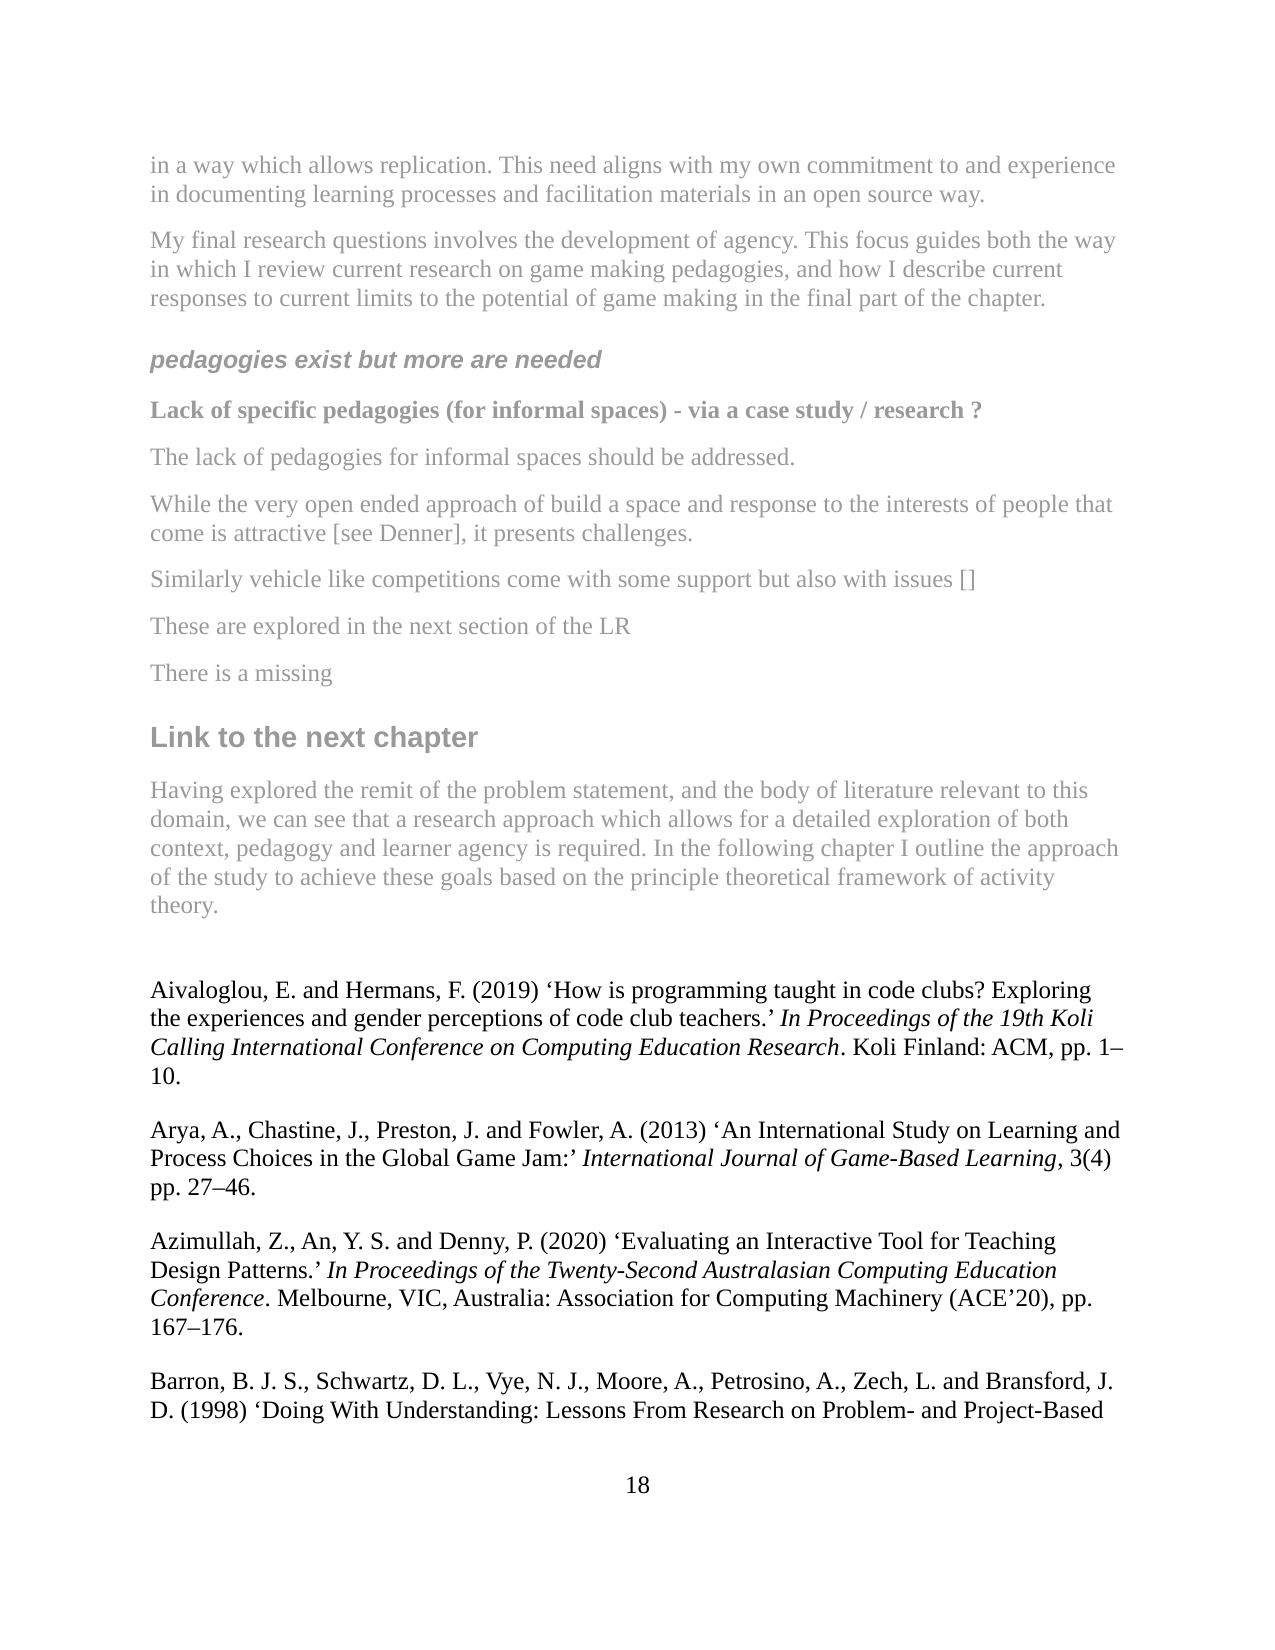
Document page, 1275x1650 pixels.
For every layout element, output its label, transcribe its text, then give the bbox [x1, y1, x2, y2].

text Lack of specific pedagogies (for informal spaces) - via a case study / research ? [150, 396, 1125, 424]
subtitle Link to the next chapter [150, 720, 1125, 754]
text Aivaloglou, E. and Hermans, F. (2019) ‘How is programming taught in code clubs? Exploring the experiences and gender perceptions of code club teachers.’ In Proceedings of the 19th Koli Calling International Conference on Computing Education Research. Koli Finland: ACM, pp. 1–10. [150, 975, 1125, 1090]
text There is a missing [150, 658, 1125, 686]
text The lack of pedagogies for informal spaces should be addressed. [150, 442, 1125, 471]
text Similarly vehicle like competitions come with some support but also with issues [] [150, 564, 1125, 593]
text in a way which allows replication. This need aligns with my own commitment to and experience in documenting learning processes and facilitation materials in an open source way. [150, 150, 1125, 207]
subtitle pedagogies exist but more are needed [150, 346, 1125, 374]
text Barron, B. J. S., Schwartz, D. L., Vye, N. J., Moore, A., Petrosino, A., Zech, L. and Bransford, J. D. (1998) ‘Doing With Understanding: Lessons From Research on Problem- and Project-Based [150, 1366, 1125, 1423]
text While the very open ended approach of build a space and response to the interests of people that come is attractive [see Denner], it presents challenges. [150, 489, 1125, 546]
text My final research questions involves the development of agency. This focus guides both the way in which I review current research on game making pedagogies, and how I describe current responses to current limits to the potential of game making in the final part of the chapter. [150, 225, 1125, 312]
text These are explored in the next section of the LR [150, 611, 1125, 640]
text Having explored the remit of the problem statement, and the body of literature relevant to this domain, we can see that a research approach which allows for a detailed exploration of both context, pedagogy and learner agency is required. In the following chapter I outline the approach of the study to achieve these goals based on the principle theoretical framework of activity theory. [150, 775, 1125, 919]
text Azimullah, Z., An, Y. S. and Denny, P. (2020) ‘Evaluating an Interactive Tool for Teaching Design Patterns.’ In Proceedings of the Twenty-Second Australasian Computing Education Conference. Melbourne, VIC, Australia: Association for Computing Machinery (ACE’20), pp. 167–176. [150, 1226, 1125, 1341]
text Arya, A., Chastine, J., Preston, J. and Fowler, A. (2013) ‘An International Study on Learning and Process Choices in the Global Game Jam:’ International Journal of Game-Based Learning, 3(4) pp. 27–46. [150, 1115, 1125, 1201]
